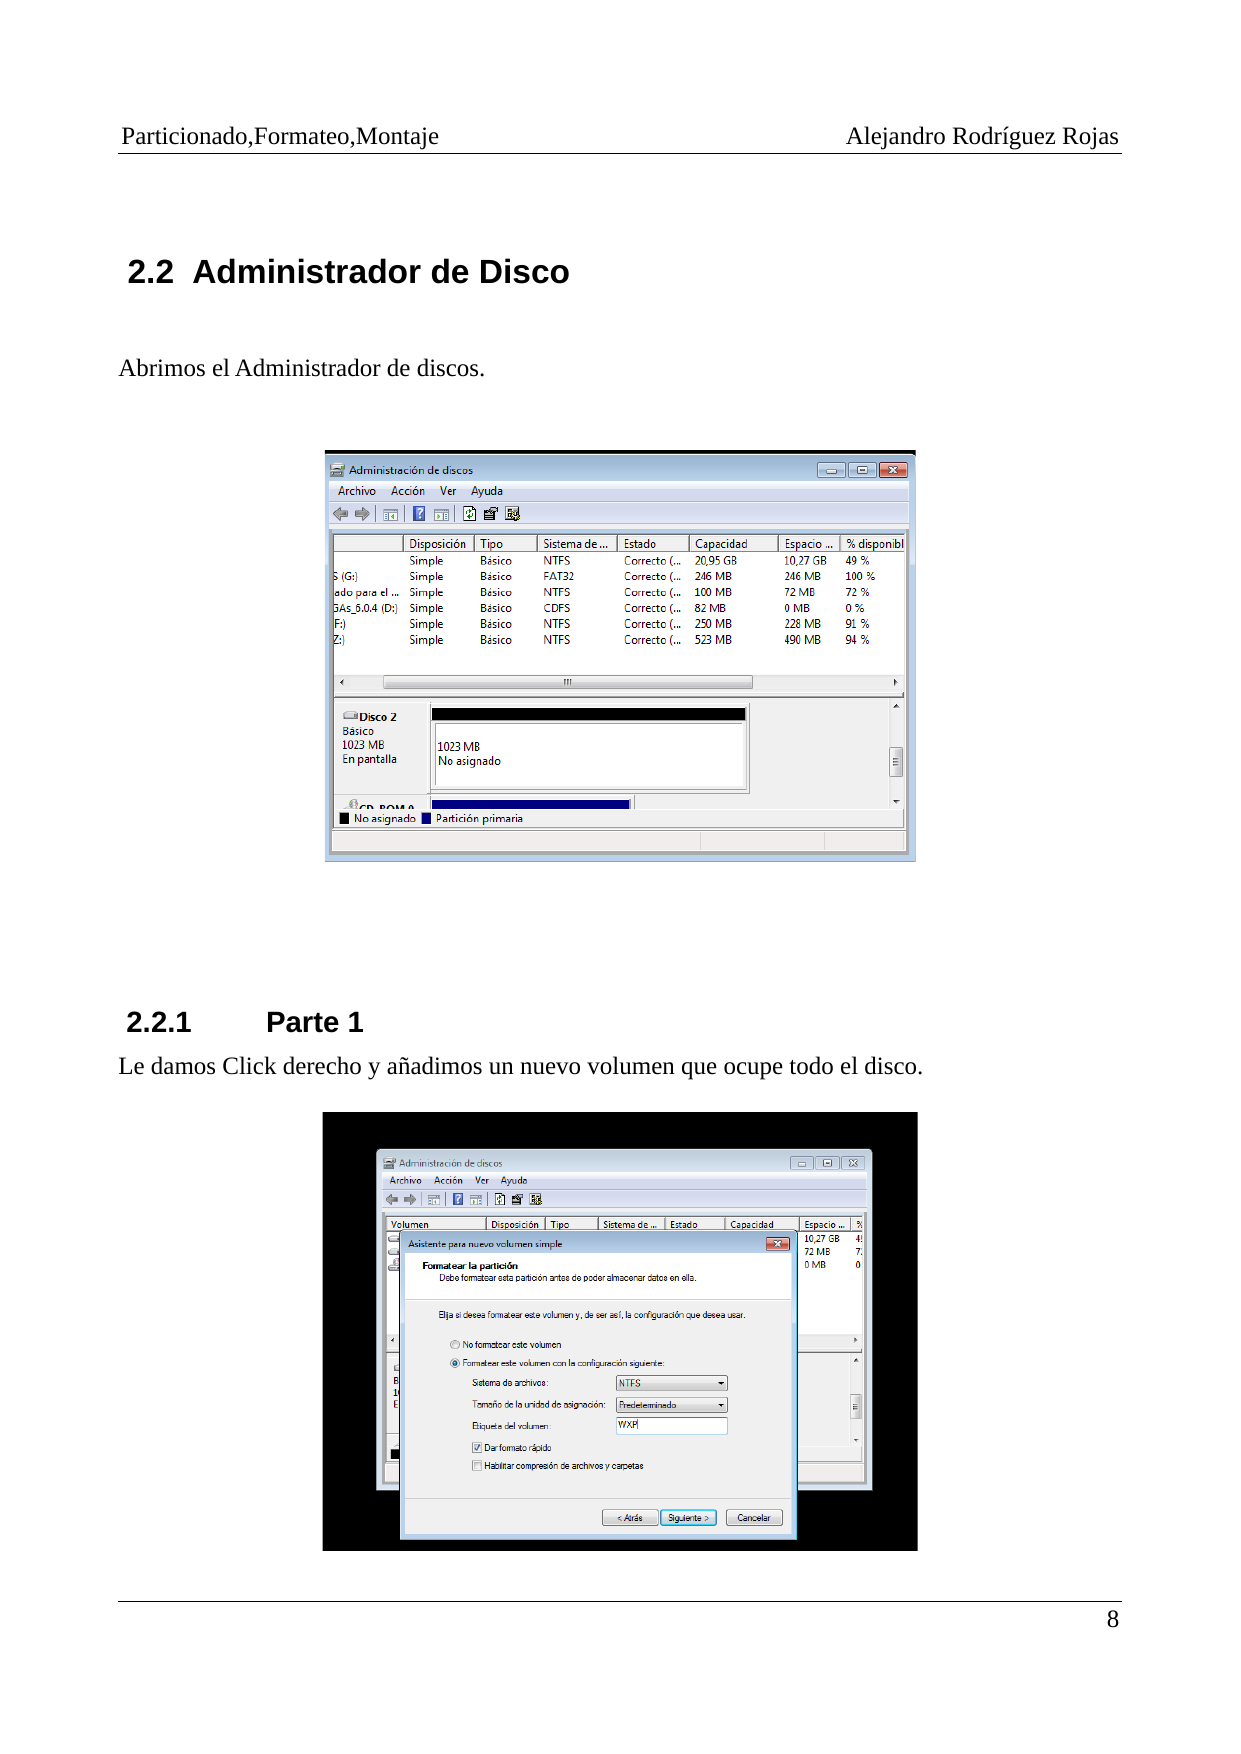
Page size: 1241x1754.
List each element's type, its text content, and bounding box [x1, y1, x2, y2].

text Le damos Click derecho y añadimos un nuevo volumen que ocupe todo el disco. [118, 1051, 1122, 1080]
picture [425, 450, 818, 862]
text Abrimos el Administrador de discos. [118, 353, 1122, 381]
subtitle Administrador de Disco [118, 252, 1122, 291]
subtitle Parte 1 [118, 1005, 1122, 1039]
picture [378, 1112, 854, 1551]
